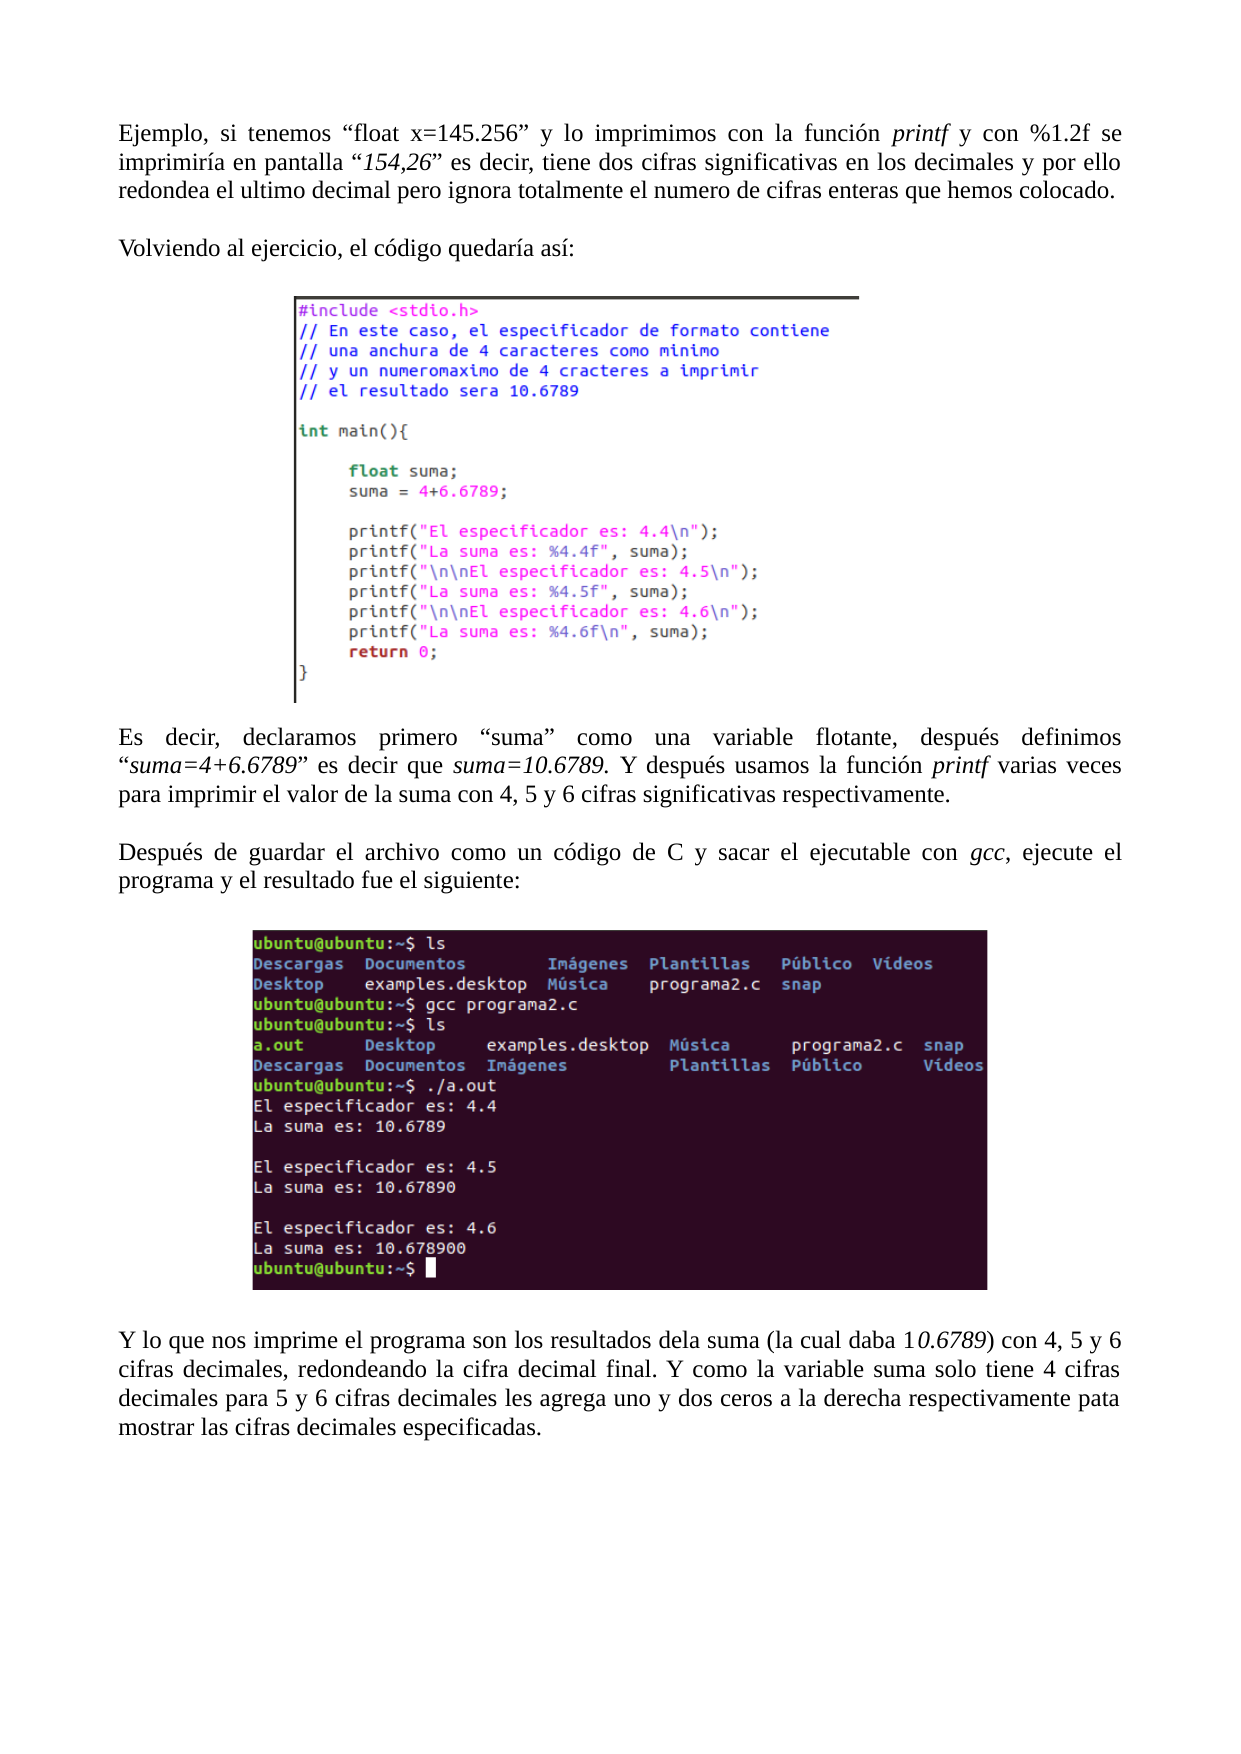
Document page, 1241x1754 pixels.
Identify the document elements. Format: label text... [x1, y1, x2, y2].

picture [252, 930, 988, 1290]
text Ejemplo, si tenemos “float x=145.256” y lo imprimimos con la función printf y con %1.2f se imprimiría en pantalla “154,26” es decir, tiene dos cifras significativas en los decimales y por ello redondea el ultimo decimal pero ignora totalmente el numero de cifras enteras que hemos colocado. [118, 118, 1122, 204]
text Es decir, declaramos primero “suma” como una variable flotante, después definimos “suma=4+6.6789” es decir que suma=10.6789. Y después usamos la función printf varias veces para imprimir el valor de la suma con 4, 5 y 6 cifras significativas respectivamente. [118, 722, 1122, 808]
picture [293, 296, 860, 703]
text Después de guardar el archivo como un código de C y sacar el ejecutable con gcc, ejecute el programa y el resultado fue el siguiente: [118, 837, 1122, 894]
text Volviendo al ejercicio, el código quedaría así: [118, 233, 1122, 262]
text Y lo que nos imprime el programa son los resultados dela suma (la cual daba 10.6789) con 4, 5 y 6 cifras decimales, redondeando la cifra decimal final. Y como la variable suma solo tiene 4 cifras decimales para 5 y 6 cifras decimales les agrega uno y dos ceros a la derecha respectivamente pata mostrar las cifras decimales especificadas. [118, 1326, 1122, 1441]
